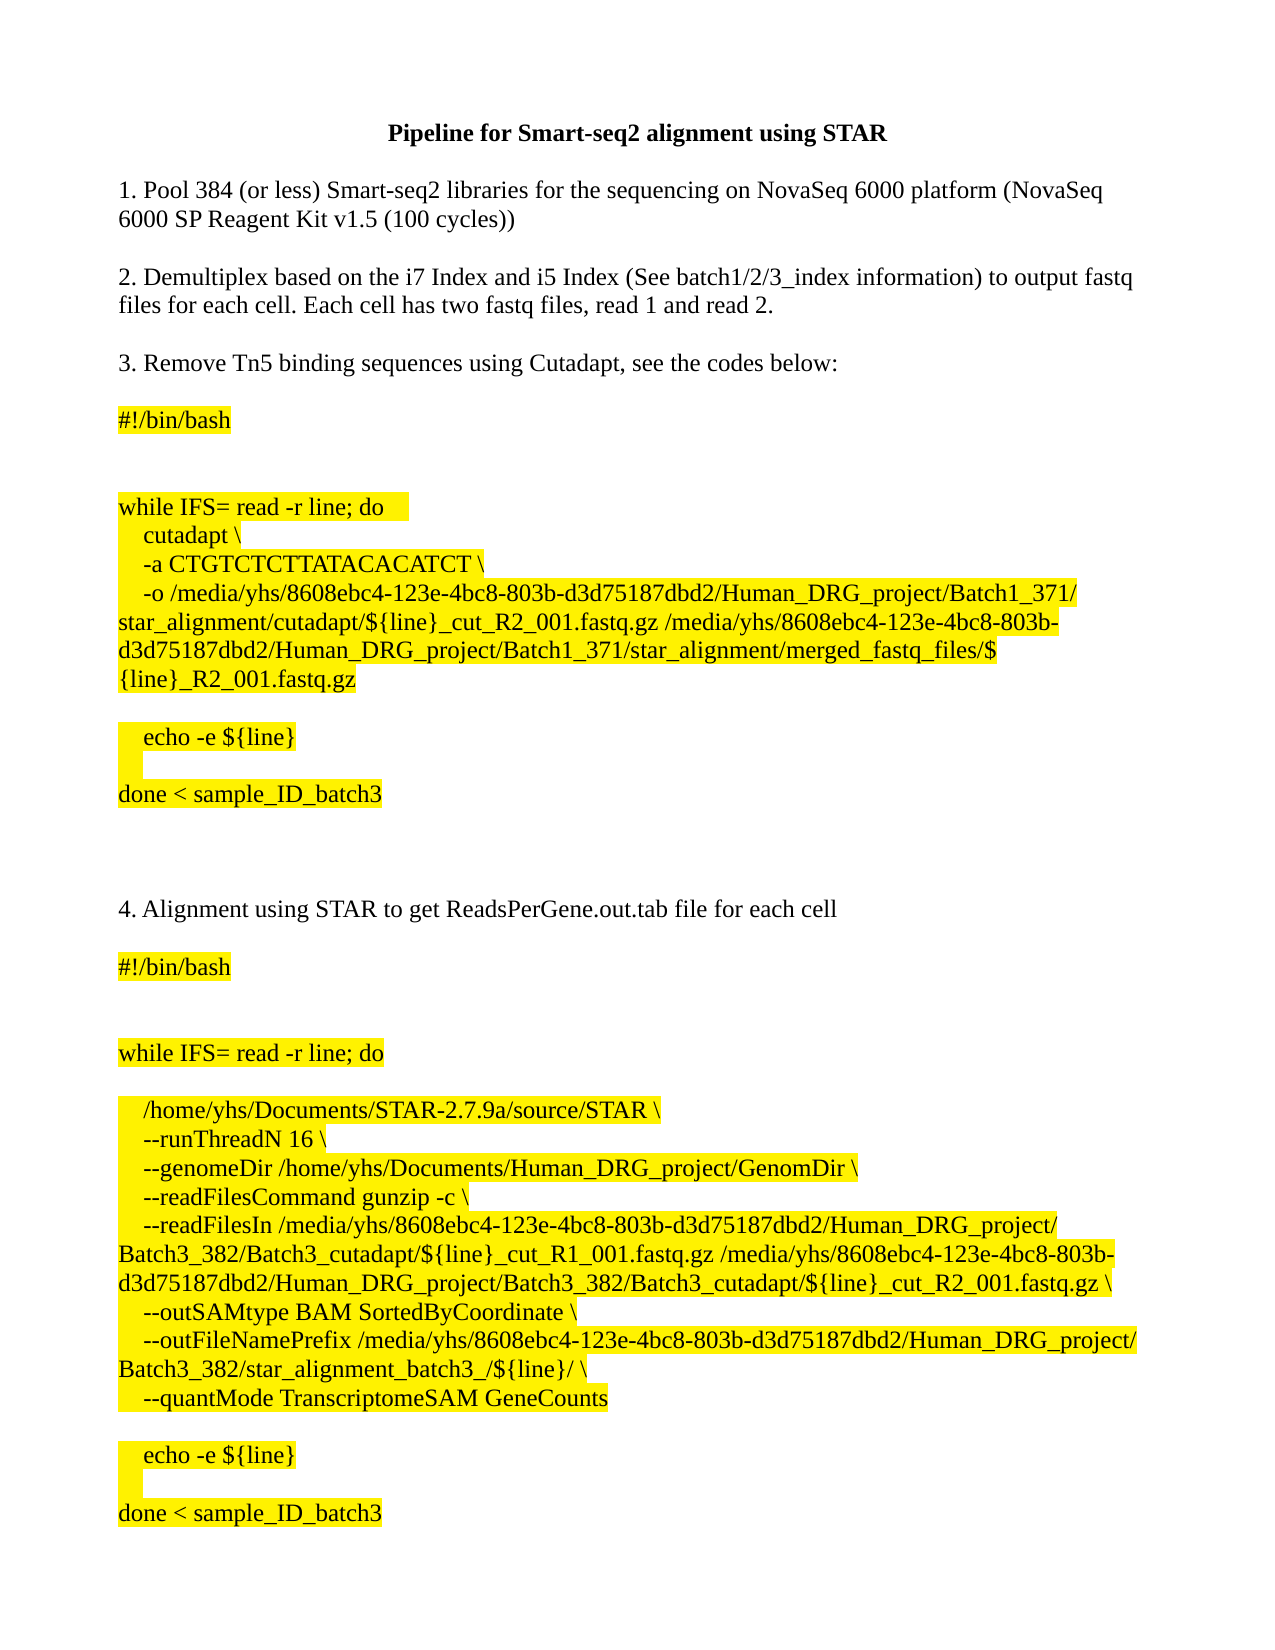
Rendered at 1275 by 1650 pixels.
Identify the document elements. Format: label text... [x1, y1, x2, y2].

text 4. Alignment using STAR to get ReadsPerGene.out.tab file for each cell [118, 894, 1157, 923]
text #!/bin/bash [118, 952, 1157, 981]
text --outFileNamePrefix /media/yhs/8608ebc4-123e-4bc8-803b-d3d75187dbd2/Human_DRG_project/Batch3_382/star_alignment_batch3_/${line}/ \ [118, 1326, 1157, 1383]
text done < sample_ID_batch3 [118, 1498, 1157, 1527]
text /home/yhs/Documents/STAR-2.7.9a/source/STAR \ [118, 1096, 1157, 1124]
text echo -e ${line} [118, 1441, 1157, 1469]
text done < sample_ID_batch3 [118, 779, 1157, 808]
text --outSAMtype BAM SortedByCoordinate \ [118, 1297, 1157, 1326]
text 3. Remove Tn5 binding sequences using Cutadapt, see the codes below: [118, 348, 1157, 377]
text --readFilesIn /media/yhs/8608ebc4-123e-4bc8-803b-d3d75187dbd2/Human_DRG_project/Batch3_382/Batch3_cutadapt/${line}_cut_R1_001.fastq.gz /media/yhs/8608ebc4-123e-4bc8-803b-d3d75187dbd2/Human_DRG_project/Batch3_382/Batch3_cutadapt/${line}_cut_R2_001.fastq.gz \ [118, 1211, 1157, 1297]
text --runThreadN 16 \ [118, 1124, 1157, 1153]
text -a CTGTCTCTTATACACATCT \ [118, 549, 1157, 578]
text 1. Pool 384 (or less) Smart-seq2 libraries for the sequencing on NovaSeq 6000 platform (NovaSeq 6000 SP Reagent Kit v1.5 (100 cycles)) [118, 176, 1157, 233]
text -o /media/yhs/8608ebc4-123e-4bc8-803b-d3d75187dbd2/Human_DRG_project/Batch1_371/star_alignment/cutadapt/${line}_cut_R2_001.fastq.gz /media/yhs/8608ebc4-123e-4bc8-803b-d3d75187dbd2/Human_DRG_project/Batch1_371/star_alignment/merged_fastq_files/${line}_R2_001.fastq.gz [118, 578, 1157, 693]
text while IFS= read -r line; do [118, 492, 1157, 521]
text --readFilesCommand gunzip -c \ [118, 1182, 1157, 1211]
text cutadapt \ [118, 521, 1157, 549]
text while IFS= read -r line; do [118, 1038, 1157, 1067]
text --genomeDir /home/yhs/Documents/Human_DRG_project/GenomDir \ [118, 1153, 1157, 1182]
text 2. Demultiplex based on the i7 Index and i5 Index (See batch1/2/3_index information) to output fastq files for each cell. Each cell has two fastq files, read 1 and read 2. [118, 262, 1157, 319]
text #!/bin/bash [118, 406, 1157, 434]
text echo -e ${line} [118, 722, 1157, 751]
text Pipeline for Smart-seq2 alignment using STAR [118, 118, 1157, 147]
text --quantMode TranscriptomeSAM GeneCounts [118, 1383, 1157, 1412]
